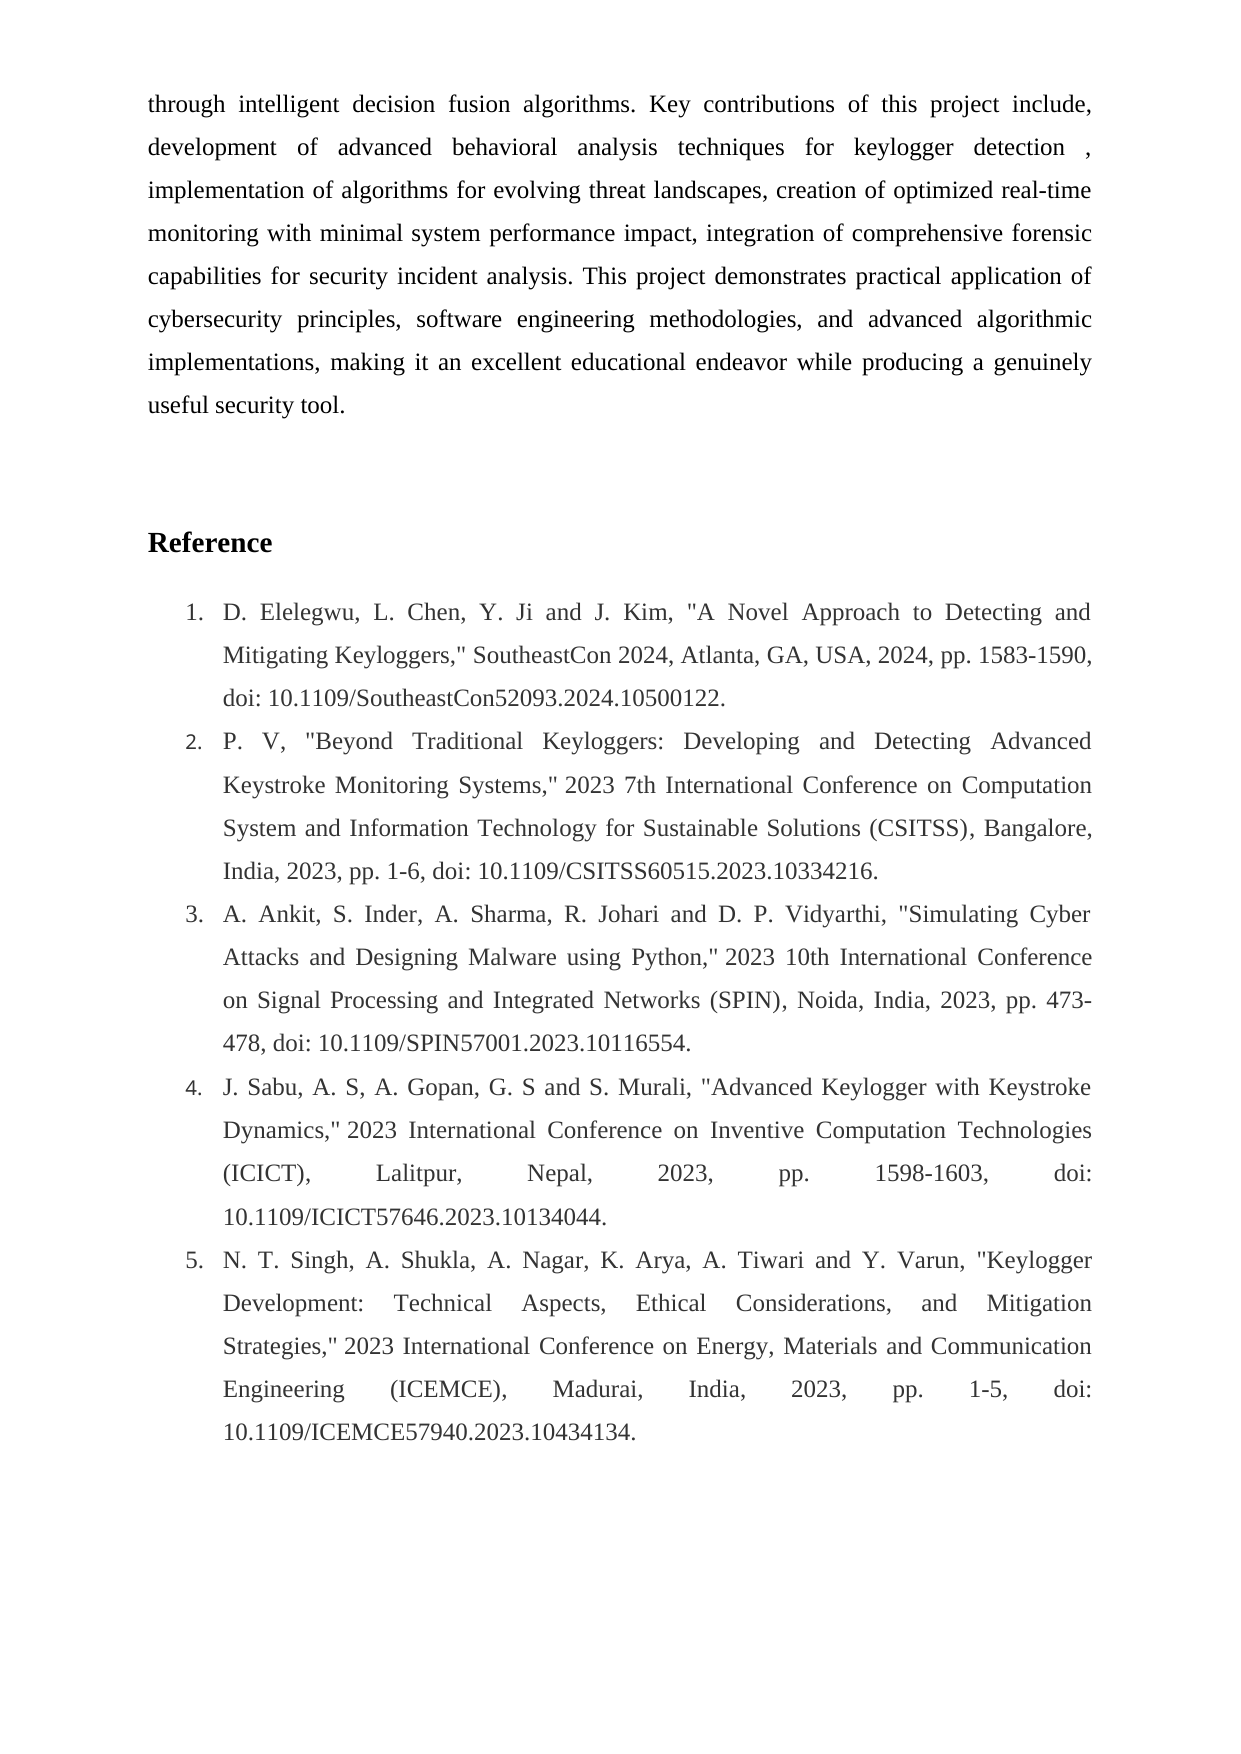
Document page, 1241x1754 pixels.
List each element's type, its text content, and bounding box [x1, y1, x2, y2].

list N. T. Singh, A. Shukla, A. Nagar, K. Arya, A. Tiwari and Y. Varun, "Keylogger Development: Technical Aspects, Ethical Considerations, and Mitigation Strategies," 2023 International Conference on Energy, Materials and Communication Engineering (ICEMCE), Madurai, India, 2023, pp. 1-5, doi: 10.1109/ICEMCE57940.2023.10434134. [185, 1245, 1093, 1446]
list J. Sabu, A. S, A. Gopan, G. S and S. Murali, "Advanced Keylogger with Keystroke Dynamics," 2023 International Conference on Inventive Computation Technologies (ICICT), Lalitpur, Nepal, 2023, pp. 1598-1603, doi: 10.1109/ICICT57646.2023.10134044. [185, 1072, 1093, 1230]
list P. V, "Beyond Traditional Keyloggers: Developing and Detecting Advanced Keystroke Monitoring Systems," 2023 7th International Conference on Computation System and Information Technology for Sustainable Solutions (CSITSS), Bangalore, India, 2023, pp. 1-6, doi: 10.1109/CSITSS60515.2023.10334216. [185, 726, 1093, 885]
text Reference [148, 526, 1093, 559]
list D. Elelegwu, L. Chen, Y. Ji and J. Kim, "A Novel Approach to Detecting and Mitigating Keyloggers," SoutheastCon 2024, Atlanta, GA, USA, 2024, pp. 1583-1590, doi: 10.1109/SoutheastCon52093.2024.10500122. [185, 597, 1093, 712]
list A. Ankit, S. Inder, A. Sharma, R. Johari and D. P. Vidyarthi, "Simulating Cyber Attacks and Designing Malware using Python," 2023 10th International Conference on Signal Processing and Integrated Networks (SPIN), Noida, India, 2023, pp. 473-478, doi: 10.1109/SPIN57001.2023.10116554. [185, 899, 1093, 1057]
text through intelligent decision fusion algorithms. Key contributions of this project include, development of advanced behavioral analysis techniques for keylogger detection , implementation of algorithms for evolving threat landscapes, creation of optimized real-time monitoring with minimal system performance impact, integration of comprehensive forensic capabilities for security incident analysis. This project demonstrates practical application of cybersecurity principles, software engineering methodologies, and advanced algorithmic implementations, making it an excellent educational endeavor while producing a genuinely useful security tool. [148, 89, 1093, 419]
